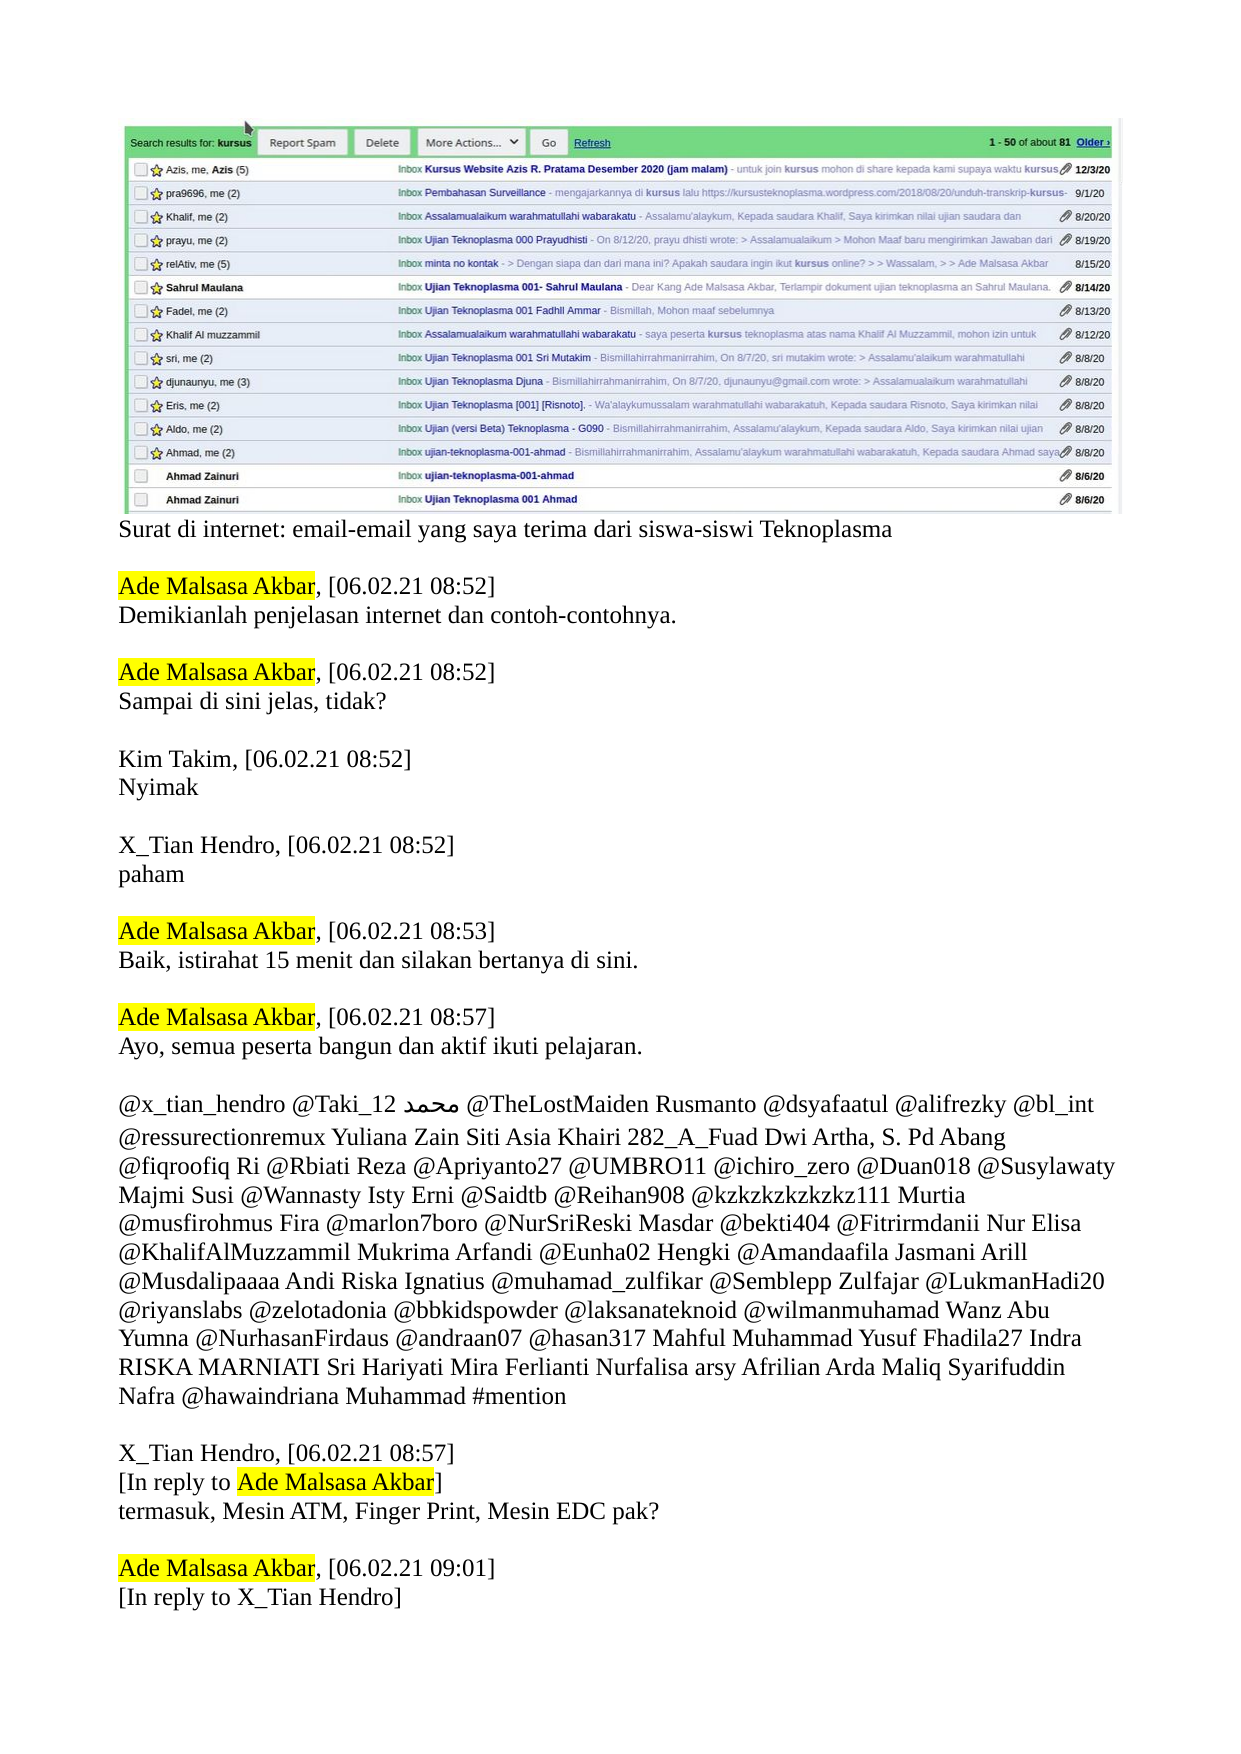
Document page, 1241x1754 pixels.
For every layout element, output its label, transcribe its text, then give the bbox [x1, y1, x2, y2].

text [In reply to Ade Malsasa Akbar] [118, 1467, 1122, 1496]
text Ade Malsasa Akbar, [06.02.21 09:01] [118, 1553, 1122, 1582]
text Baik, istirahat 15 menit dan silakan bertanya di sini. [118, 945, 1122, 974]
text @x_tian_hendro @Taki_12 محمد @TheLostMaiden Rusmanto @dsyafaatul @alifrezky @bl_int @ressurectionremux Yuliana Zain Siti Asia Khairi 282_A_Fuad Dwi Artha, S. Pd Abang @fiqroofiq Ri @Rbiati Reza @Apriyanto27 @UMBRO11 @ichiro_zero @Duan018 @Susylawaty Majmi Susi @Wannasty Isty Erni @Saidtb @Reihan908 @kzkzkzkzkzkz111 Murtia @musfirohmus Fira @marlon7boro @NurSriReski Masdar @bekti404 @Fitrirmdanii Nur Elisa @KhalifAlMuzzammil Mukrima Arfandi @Eunha02 Hengki @Amandaafila Jasmani Arill @Musdalipaaaa Andi Riska Ignatius @muhamad_zulfikar @Semblepp Zulfajar @LukmanHadi20 @riyanslabs @zelotadonia @bbkidspowder @laksanateknoid @wilmanmuhamad Wanz Abu Yumna @NurhasanFirdaus @andraan07 @hasan317 Mahful Muhammad Yusuf Fhadila27 Indra RISKA MARNIATI Sri Hariyati Mira Ferlianti Nurfalisa arsy Afrilian Arda Maliq Syarifuddin Nafra @hawaindriana Muhammad #mention [118, 1089, 1122, 1410]
text Ade Malsasa Akbar, [06.02.21 08:52] [118, 657, 1122, 686]
text [In reply to X_Tian Hendro] [118, 1582, 1122, 1611]
text termasuk, Mesin ATM, Finger Print, Mesin EDC pak? [118, 1496, 1122, 1525]
text Ayo, semua peserta bangun dan aktif ikuti pelajaran. [118, 1031, 1122, 1060]
text Demikianlah penjelasan internet dan contoh-contohnya. [118, 600, 1122, 629]
text X_Tian Hendro, [06.02.21 08:57] [118, 1438, 1122, 1467]
text Nyimak [118, 772, 1122, 801]
text X_Tian Hendro, [06.02.21 08:52] [118, 830, 1122, 859]
text paham [118, 859, 1122, 887]
text Kim Takim, [06.02.21 08:52] [118, 744, 1122, 772]
text Ade Malsasa Akbar, [06.02.21 08:57] [118, 1002, 1122, 1031]
text Ade Malsasa Akbar, [06.02.21 08:53] [118, 916, 1122, 945]
text Surat di internet: email-email yang saya terima dari siswa-siswi Teknoplasma [118, 514, 1122, 542]
picture [118, 118, 1123, 514]
text Sampai di sini jelas, tidak? [118, 686, 1122, 715]
text Ade Malsasa Akbar, [06.02.21 08:52] [118, 571, 1122, 600]
